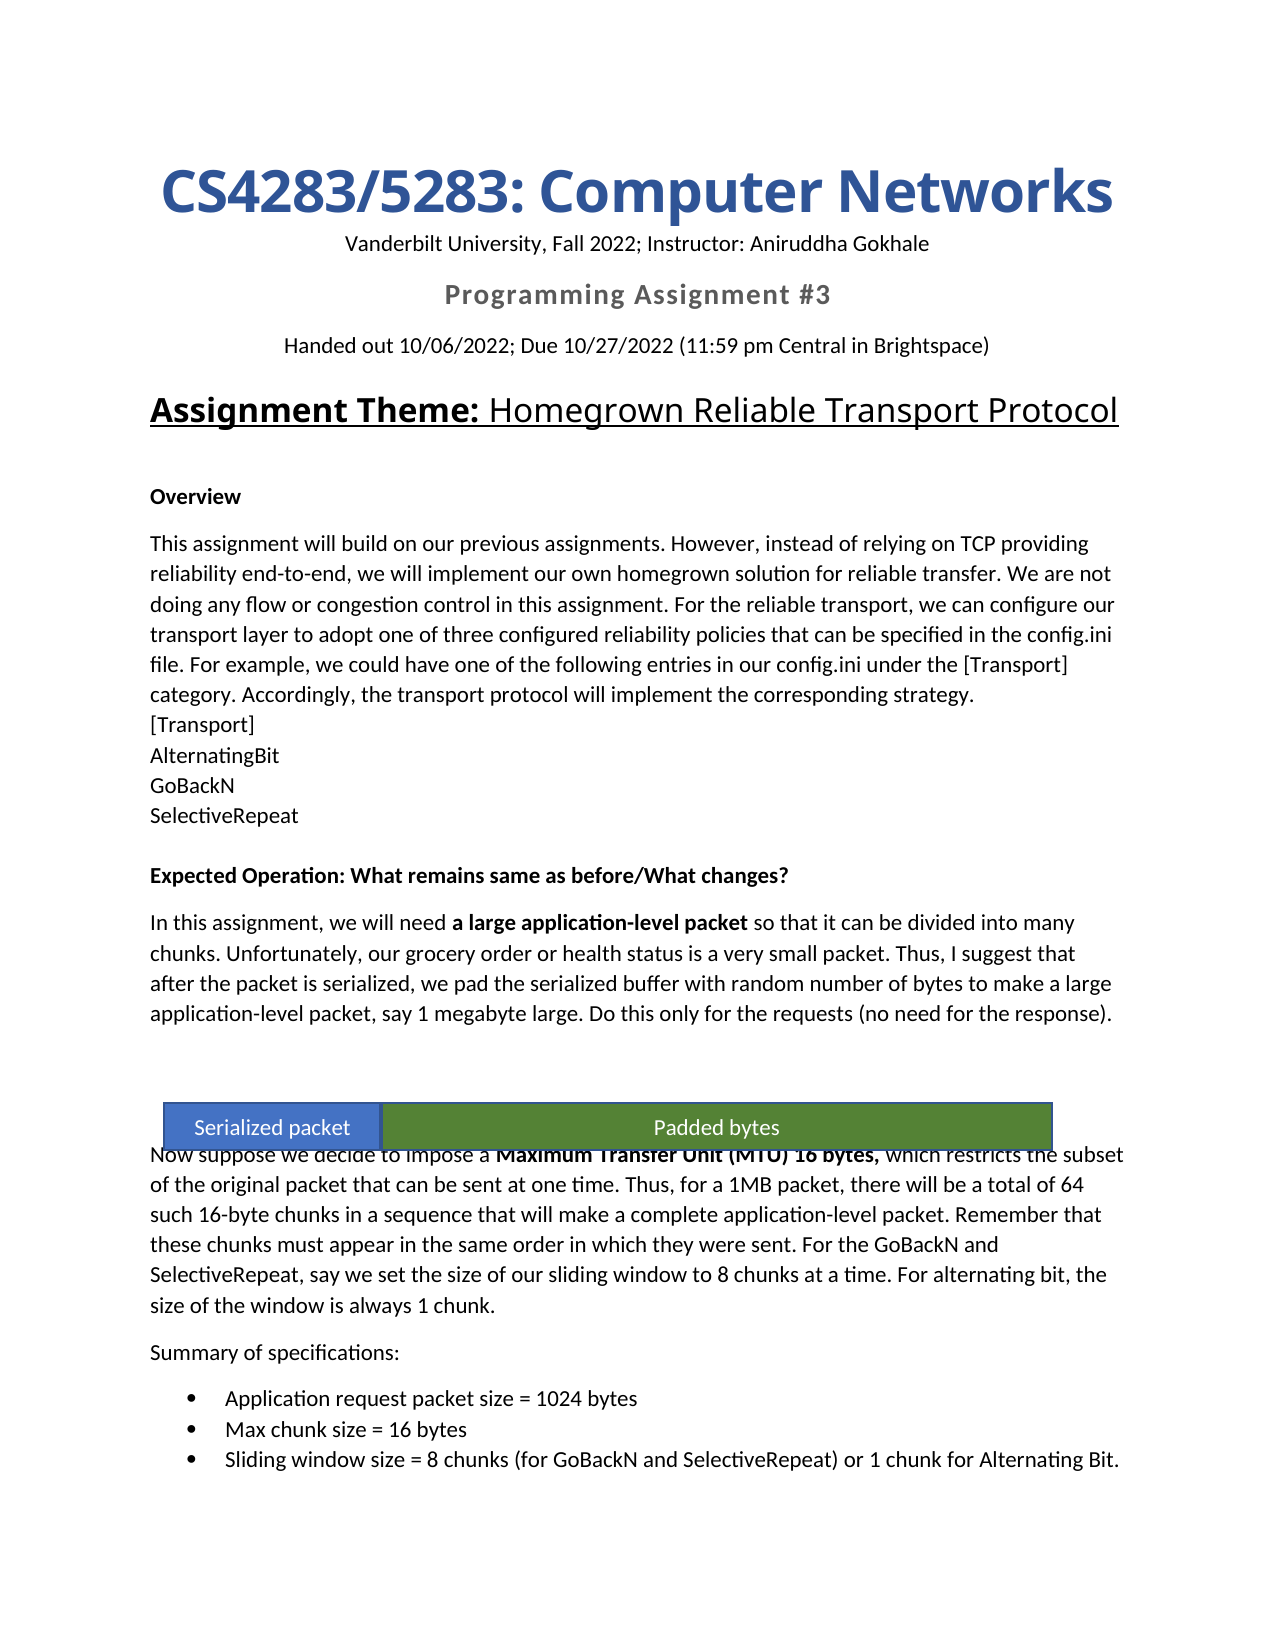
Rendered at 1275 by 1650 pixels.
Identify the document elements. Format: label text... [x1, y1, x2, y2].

list Sliding window size = 8 chunks (for GoBackN and SelectiveRepeat) or 1 chunk for Alternating Bit. [187, 1445, 1125, 1473]
text Serialized packet [179, 1113, 366, 1141]
text Summary of specifications: [150, 1338, 1125, 1366]
text Handed out 10/06/2022; Due 10/27/2022 (11:59 pm Central in Brightspace) [150, 331, 1125, 359]
text GoBackN [150, 771, 1125, 799]
title CS4283/5283: Computer Networks [150, 150, 1125, 229]
text AlternatingBit [150, 741, 1125, 769]
subtitle Assignment Theme: Homegrown Reliable Transport Protocol [150, 387, 1125, 432]
text This assignment will build on our previous assignments. However, instead of relying on TCP providing reliability end-to-end, we will implement our own homegrown solution for reliable transfer. We are not doing any flow or congestion control in this assignment. For the reliable transport, we can configure our transport layer to adopt one of three configured reliability policies that can be specified in the config.ini file. For example, we could have one of the following entries in our config.ini under the [Transport] category. Accordingly, the transport protocol will implement the corresponding strategy. [150, 529, 1125, 708]
subtitle Programming Assignment #3 [150, 276, 1125, 312]
text Vanderbilt University, Fall 2022; Instructor: Aniruddha Gokhale [150, 229, 1125, 257]
text Expected Operation: What remains same as before/What changes? [150, 862, 1125, 890]
list Application request packet size = 1024 bytes [187, 1384, 1125, 1413]
text In this assignment, we will need a large application-level packet so that it can be divided into many chunks. Unfortunately, our grocery order or health status is a very small packet. Thus, I suggest that after the packet is serialized, we pad the serialized buffer with random number of bytes to make a large application-level packet, say 1 megabyte large. Do this only for the requests (no need for the response). [150, 908, 1125, 1027]
text Padded bytes [397, 1113, 1037, 1141]
text [Transport] [150, 711, 1125, 739]
text Now suppose we decide to impose a Maximum Transfer Unit (MTU) 16 bytes, which restricts the subset of the original packet that can be sent at one time. Thus, for a 1MB packet, there will be a total of 64 such 16-byte chunks in a sequence that will make a complete application-level packet. Remember that these chunks must appear in the same order in which they were sent. For the GoBackN and SelectiveRepeat, say we set the size of our sliding window to 8 chunks at a time. For alternating bit, the size of the window is always 1 chunk. [150, 1140, 1125, 1319]
list Max chunk size = 16 bytes [187, 1415, 1125, 1443]
text Overview [150, 482, 1125, 511]
text SelectiveRepeat [150, 801, 1125, 829]
